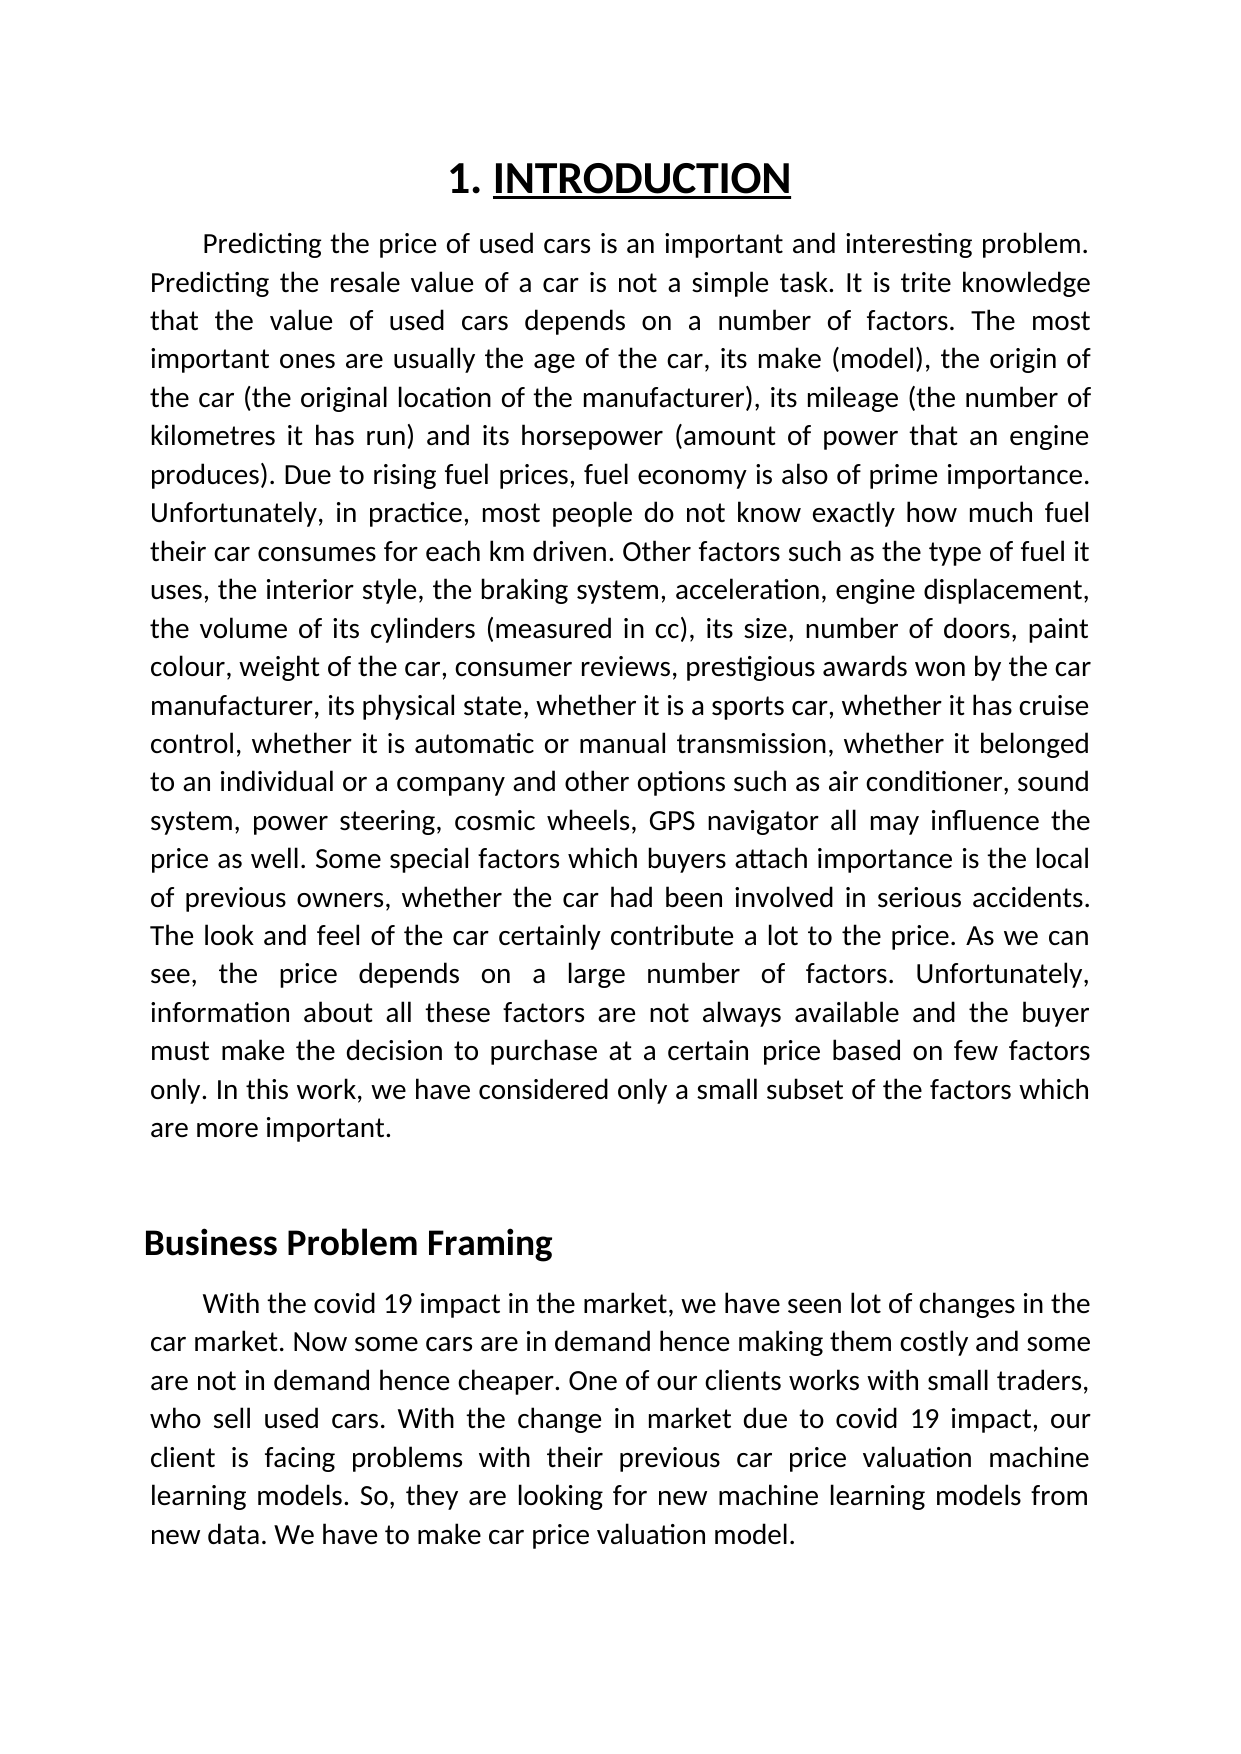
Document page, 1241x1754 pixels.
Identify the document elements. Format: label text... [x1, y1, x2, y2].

text With the covid 19 impact in the market, we have seen lot of changes in the car market. Now some cars are in demand hence making them costly and some are not in demand hence cheaper. One of our clients works with small traders, who sell used cars. With the change in market due to covid 19 impact, our client is facing problems with their previous car price valuation machine learning models. So, they are looking for new machine learning models from new data. We have to make car price valuation model. [150, 1285, 1091, 1551]
subtitle INTRODUCTION [447, 150, 1165, 204]
text Predicting the price of used cars is an important and interesting problem. Predicting the resale value of a car is not a simple task. It is trite knowledge that the value of used cars depends on a number of factors. The most important ones are usually the age of the car, its make (model), the origin of the car (the original location of the manufacturer), its mileage (the number of kilometres it has run) and its horsepower (amount of power that an engine produces). Due to rising fuel prices, fuel economy is also of prime importance. Unfortunately, in practice, most people do not know exactly how much fuel their car consumes for each km driven. Other factors such as the type of fuel it uses, the interior style, the braking system, acceleration, engine displacement, the volume of its cylinders (measured in cc), its size, number of doors, paint colour, weight of the car, consumer reviews, prestigious awards won by the car manufacturer, its physical state, whether it is a sports car, whether it has cruise control, whether it is automatic or manual transmission, whether it belonged to an individual or a company and other options such as air conditioner, sound system, power steering, cosmic wheels, GPS navigator all may influence the price as well. Some special factors which buyers attach importance is the local of previous owners, whether the car had been involved in serious accidents. The look and feel of the car certainly contribute a lot to the price. As we can see, the price depends on a large number of factors. Unfortunately, information about all these factors are not always available and the buyer must make the decision to purchase at a certain price based on few factors only. In this work, we have considered only a small subset of the factors which are more important. [150, 225, 1091, 1145]
subtitle Business Problem Framing [144, 1219, 1165, 1265]
